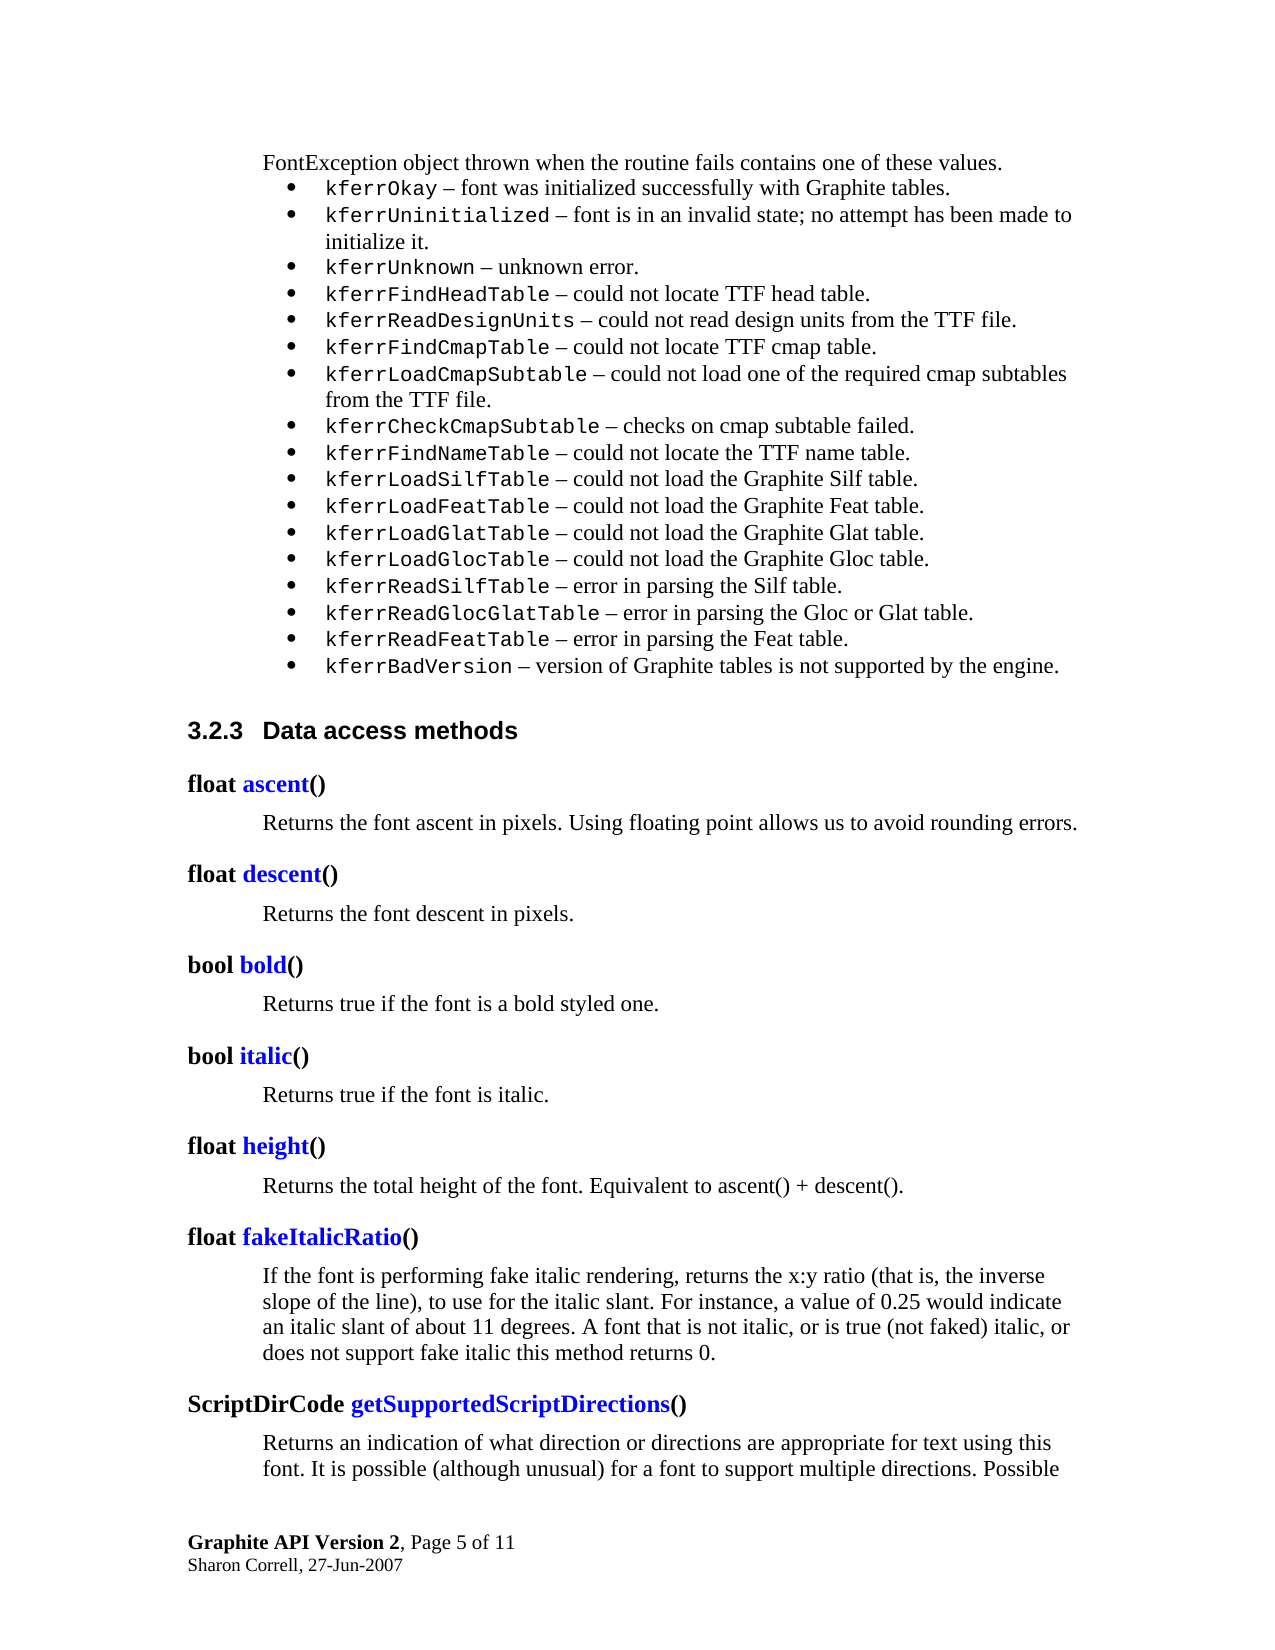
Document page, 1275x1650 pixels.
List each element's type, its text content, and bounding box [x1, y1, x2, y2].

list kferrBadVersion – version of Graphite tables is not supported by the engine. [287, 653, 1087, 679]
text Returns true if the font is a bold styled one. [262, 991, 1087, 1017]
text float ascent() [187, 770, 1087, 798]
text Returns true if the font is italic. [262, 1082, 1087, 1107]
list kferrFindNameTable – could not locate the TTF name table. [287, 439, 1087, 466]
text ScriptDirCode getSupportedScriptDirections() [187, 1390, 1087, 1418]
list kferrLoadSilfTable – could not load the Graphite Silf table. [287, 466, 1087, 493]
list kferrReadGlocGlatTable – error in parsing the Gloc or Glat table. [287, 599, 1087, 626]
list kferrUninitialized – font is in an invalid state; no attempt has been made to initialize it. [287, 202, 1087, 254]
text If the font is performing fake italic rendering, returns the x:y ratio (that is, the inverse slope of the line), to use for the italic slant. For instance, a value of 0.25 would indicate an italic slant of about 11 degrees. A font that is not italic, or is true (not faked) italic, or does not support fake italic this method returns 0. [262, 1263, 1087, 1365]
text Returns the total height of the font. Equivalent to ascent() + descent(). [262, 1173, 1087, 1198]
list kferrLoadCmapSubtable – could not load one of the required cmap subtables from the TTF file. [287, 361, 1087, 413]
text FontException object thrown when the routine fails contains one of these values. [262, 150, 1087, 175]
list kferrOkay – font was initialized successfully with Graphite tables. [287, 175, 1087, 202]
list kferrReadDesignUnits – could not read design units from the TTF file. [287, 307, 1087, 334]
text bool bold() [187, 951, 1087, 979]
text float height() [187, 1132, 1087, 1160]
text bool italic() [187, 1042, 1087, 1069]
subtitle Data access methods [187, 717, 1087, 745]
list kferrLoadGlocTable – could not load the Graphite Gloc table. [287, 546, 1087, 573]
list kferrFindHeadTable – could not locate TTF head table. [287, 281, 1087, 307]
text Returns the font ascent in pixels. Using floating point allows us to avoid rounding errors. [262, 810, 1087, 836]
text Returns the font descent in pixels. [262, 901, 1087, 926]
text Returns an indication of what direction or directions are appropriate for text using this font. It is possible (although unusual) for a font to support multiple directions. Possible [262, 1430, 1087, 1481]
list kferrCheckCmapSubtable – checks on cmap subtable failed. [287, 413, 1087, 439]
list kferrReadFeatTable – error in parsing the Feat table. [287, 626, 1087, 653]
text float fakeItalicRatio() [187, 1223, 1087, 1251]
list kferrLoadFeatTable – could not load the Graphite Feat table. [287, 493, 1087, 519]
list kferrLoadGlatTable – could not load the Graphite Glat table. [287, 519, 1087, 546]
text float descent() [187, 861, 1087, 888]
list kferrReadSilfTable – error in parsing the Silf table. [287, 573, 1087, 599]
list kferrUnknown – unknown error. [287, 254, 1087, 281]
list kferrFindCmapTable – could not locate TTF cmap table. [287, 334, 1087, 361]
